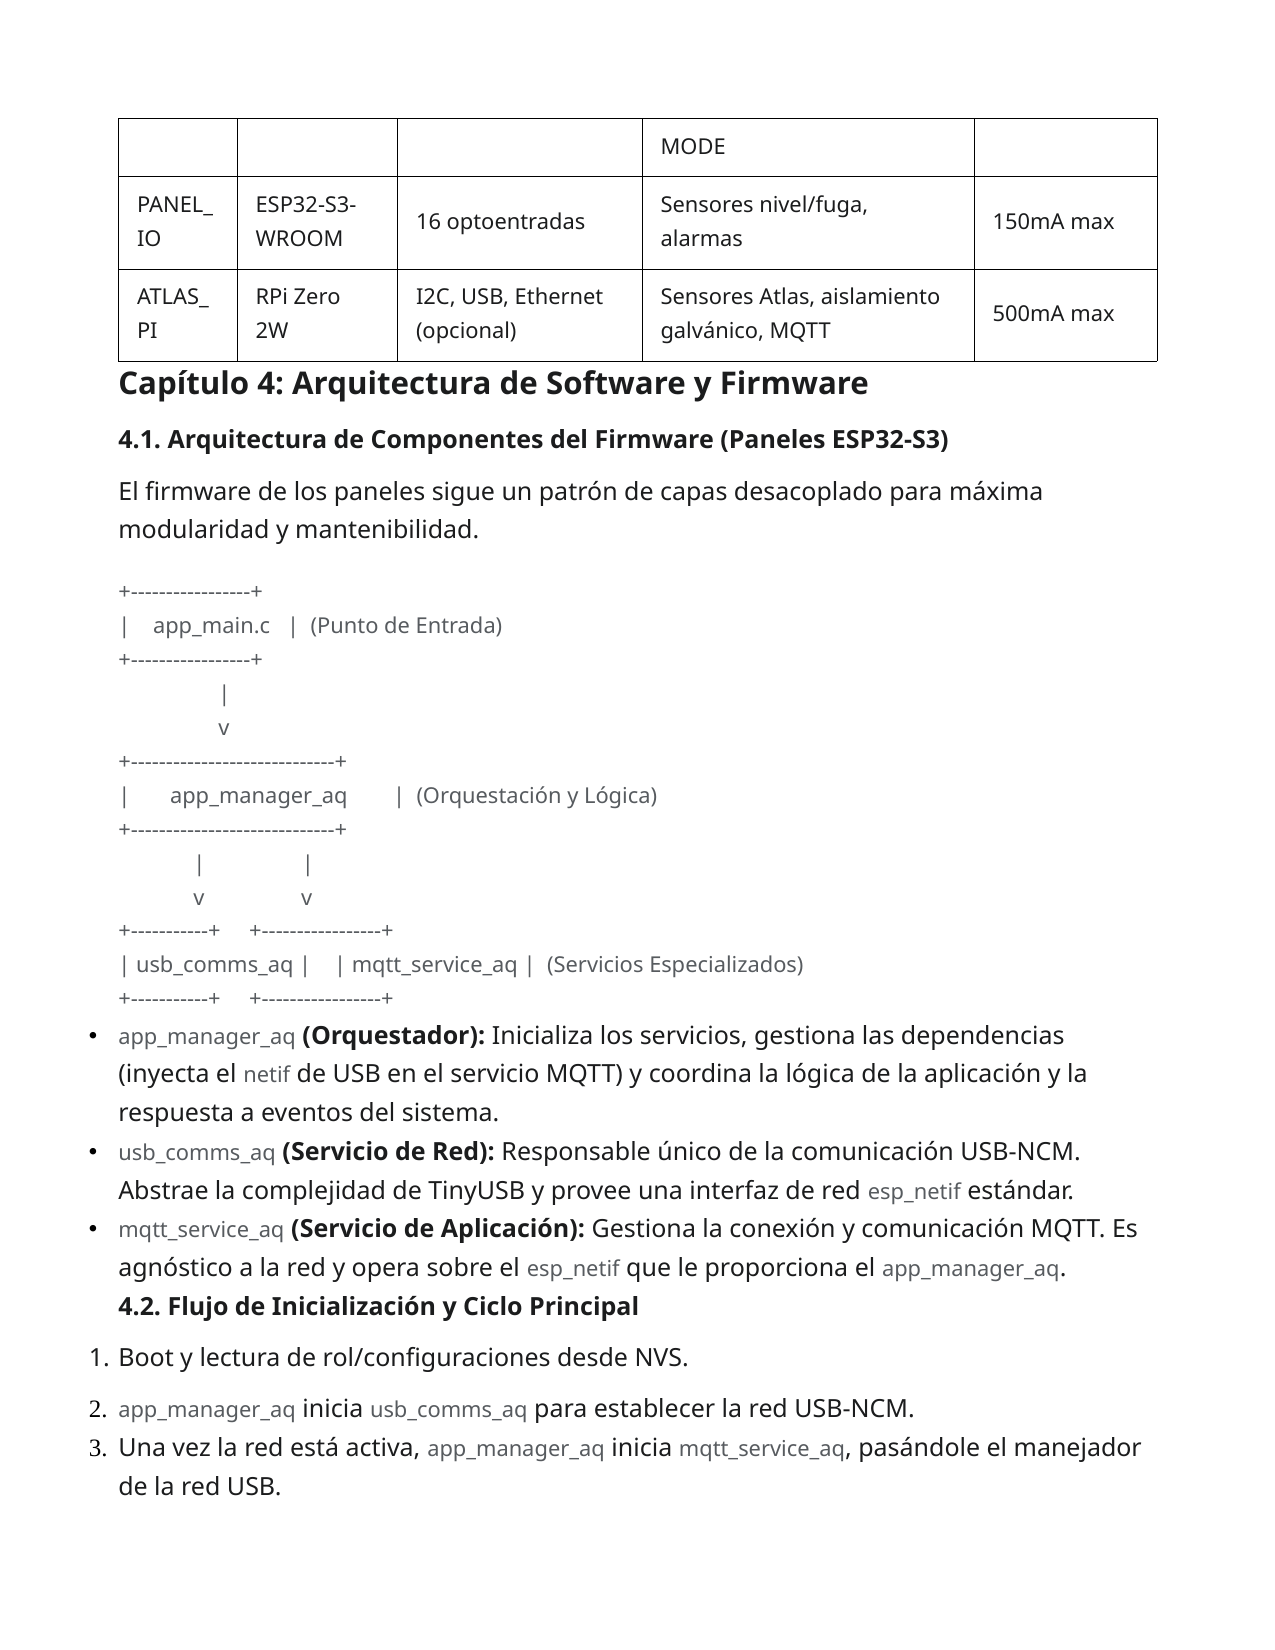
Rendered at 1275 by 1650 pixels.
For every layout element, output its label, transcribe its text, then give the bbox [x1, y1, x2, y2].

text | [118, 678, 1157, 708]
text +-----------------------------+ [118, 746, 1157, 776]
list mqtt_service_aq (Servicio de Aplicación): Gestiona la conexión y comunicación MQTT. Es agnóstico a la red y opera sobre el esp_netif que le proporciona el app_manager_aq. [118, 1211, 1157, 1284]
table_cell I2C, USB, Ethernet (opcional) [398, 270, 642, 361]
text +-----------------+ [118, 644, 1157, 674]
list usb_comms_aq (Servicio de Red): Responsable único de la comunicación USB-NCM. Abstrae la complejidad de TinyUSB y provee una interfaz de red esp_netif estándar. [118, 1134, 1157, 1206]
table_cell [398, 119, 642, 176]
text El firmware de los paneles sigue un patrón de capas desacoplado para máxima modularidad y mantenibilidad. [118, 473, 1157, 546]
table_cell PANEL_IO [119, 177, 237, 269]
table_cell 16 optoentradas [398, 177, 642, 269]
table_cell MODE [643, 119, 974, 176]
text | usb_comms_aq | | mqtt_service_aq | (Servicios Especializados) [118, 949, 1157, 979]
subtitle 4.1. Arquitectura de Componentes del Firmware (Paneles ESP32-S3) [118, 422, 1157, 456]
text | app_main.c | (Punto de Entrada) [118, 610, 1157, 640]
text | | [118, 848, 1157, 877]
list app_manager_aq (Orquestador): Inicializa los servicios, gestiona las dependencias (inyecta el netif de USB en el servicio MQTT) y coordina la lógica de la aplicación y la respuesta a eventos del sistema. [118, 1017, 1157, 1129]
table_cell [119, 119, 237, 176]
table_cell Sensores nivel/fuga, alarmas [643, 177, 974, 269]
table_cell [238, 119, 397, 176]
table_cell [975, 119, 1157, 176]
subtitle Capítulo 4: Arquitectura de Software y Firmware [118, 362, 1157, 404]
table_cell 500mA max [975, 270, 1157, 361]
table_cell ESP32-S3-WROOM [238, 177, 397, 269]
list Boot y lectura de rol/configuraciones desde NVS. [118, 1340, 1157, 1374]
table_cell ATLAS_PI [119, 270, 237, 361]
text +-----------------------------+ [118, 814, 1157, 843]
list app_manager_aq inicia usb_comms_aq para establecer la red USB-NCM. [118, 1391, 1157, 1425]
text +-----------+ +-----------------+ [118, 916, 1157, 945]
table_cell RPi Zero 2W [238, 270, 397, 361]
text v v [118, 882, 1157, 911]
text +-----------------+ [118, 576, 1157, 606]
text v [118, 712, 1157, 742]
table_cell Sensores Atlas, aislamiento galvánico, MQTT [643, 270, 974, 361]
subtitle 4.2. Flujo de Inicialización y Ciclo Principal [118, 1289, 1157, 1323]
text +-----------+ +-----------------+ [118, 983, 1157, 1013]
list Una vez la red está activa, app_manager_aq inicia mqtt_service_aq, pasándole el manejador de la red USB. [118, 1430, 1157, 1503]
text | app_manager_aq | (Orquestación y Lógica) [118, 780, 1157, 809]
table_cell 150mA max [975, 177, 1157, 269]
